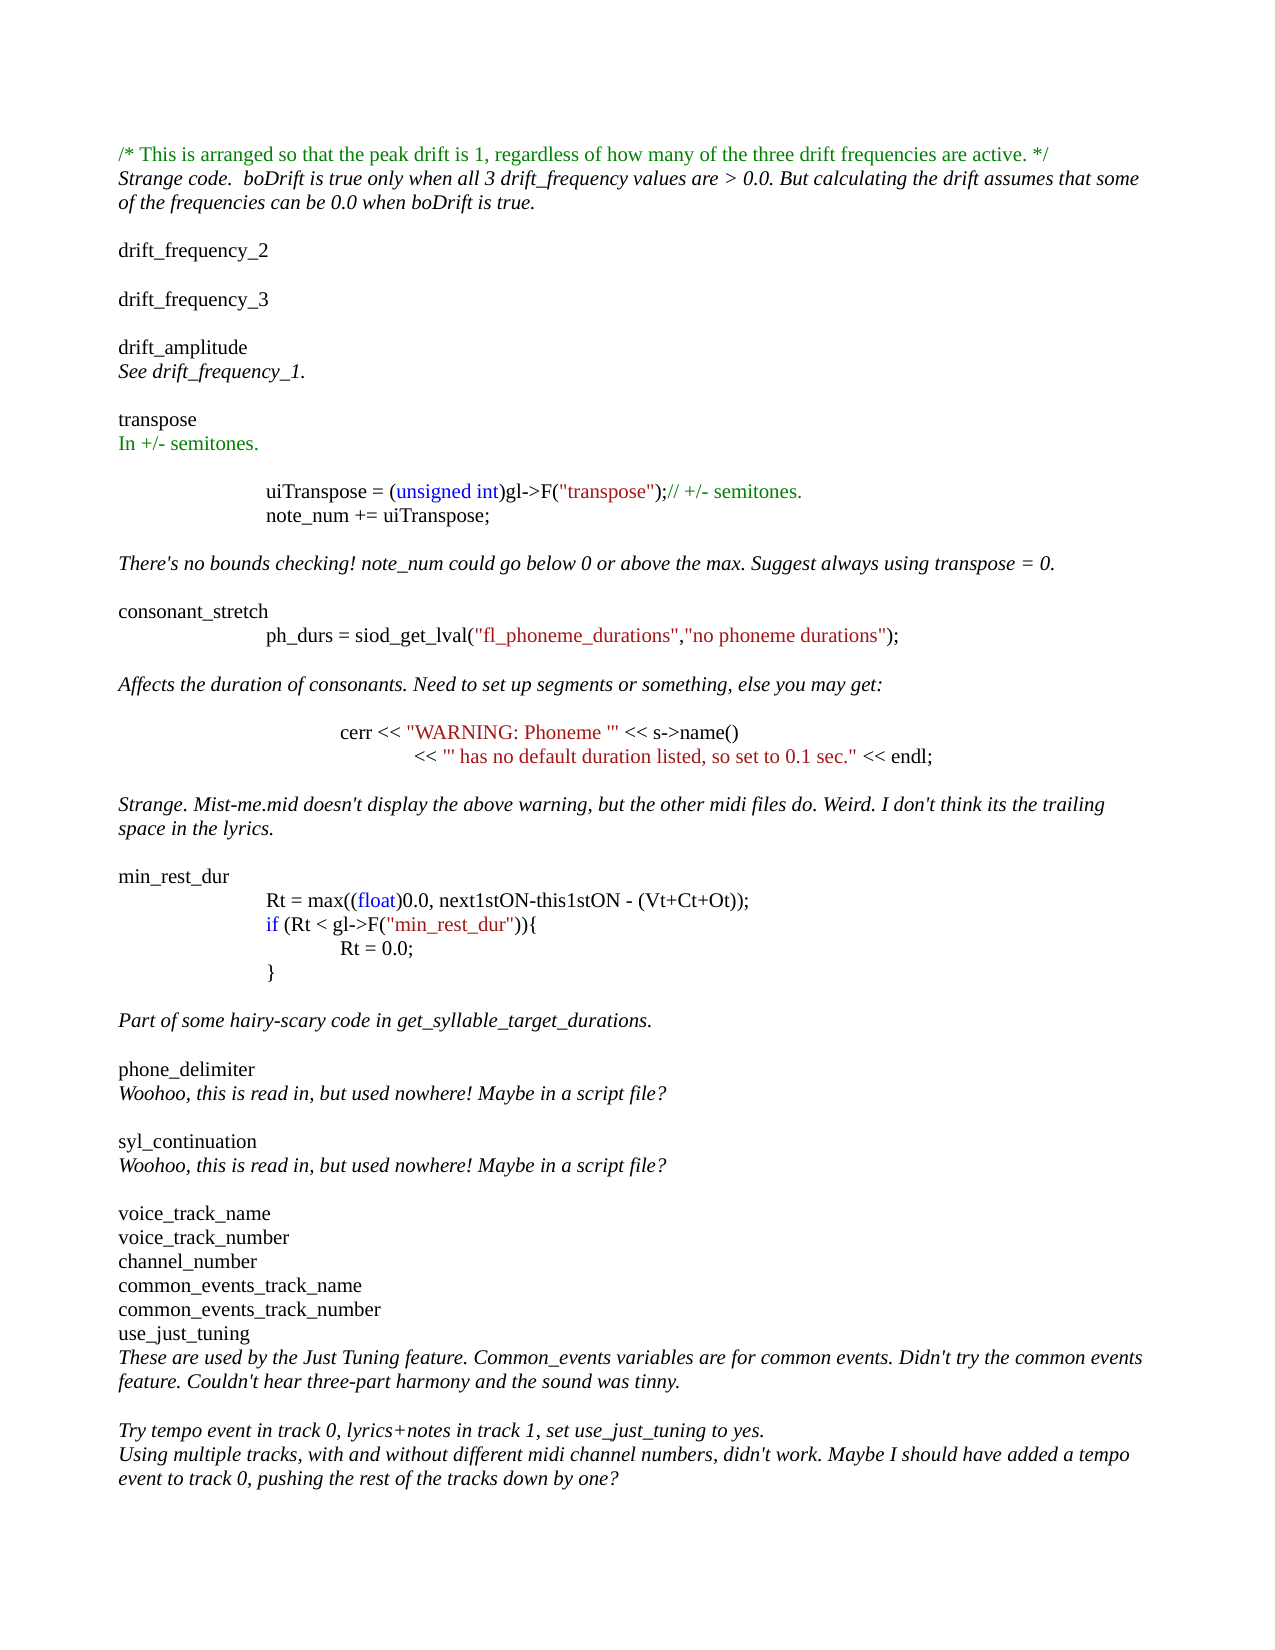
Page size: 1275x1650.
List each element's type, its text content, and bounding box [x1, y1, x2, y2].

text Try tempo event in track 0, lyrics+notes in track 1, set use_just_tuning to yes. [118, 1417, 1157, 1442]
text min_rest_dur [118, 864, 1157, 888]
text Rt = 0.0; [118, 936, 1157, 960]
text voice_track_name [118, 1201, 1157, 1225]
text channel_number [118, 1249, 1157, 1273]
text ph_durs = siod_get_lval("fl_phoneme_durations","no phoneme durations"); [118, 623, 1157, 647]
text phone_delimiter [118, 1057, 1157, 1081]
text drift_frequency_2 [118, 238, 1157, 262]
text Strange code. boDrift is true only when all 3 drift_frequency values are > 0.0. But calculating the drift assumes that some of the frequencies can be 0.0 when boDrift is true. [118, 166, 1157, 214]
text /* This is arranged so that the peak drift is 1, regardless of how many of the three drift frequencies are active. */ [118, 142, 1157, 166]
text if (Rt < gl->F("min_rest_dur")){ [118, 912, 1157, 936]
text There's no bounds checking! note_num could go below 0 or above the max. Suggest always using transpose = 0. [118, 551, 1157, 575]
text syl_continuation [118, 1129, 1157, 1153]
text Rt = max((float)0.0, next1stON-this1stON - (Vt+Ct+Ot)); [118, 888, 1157, 912]
text Strange. Mist-me.mid doesn't display the above warning, but the other midi files do. Weird. I don't think its the trailing space in the lyrics. [118, 792, 1157, 840]
text voice_track_number [118, 1225, 1157, 1249]
text Affects the duration of consonants. Need to set up segments or something, else you may get: [118, 672, 1157, 696]
text } [118, 960, 1157, 984]
text consonant_stretch [118, 599, 1157, 623]
text See drift_frequency_1. [118, 359, 1157, 383]
text common_events_track_number [118, 1297, 1157, 1321]
text In +/- semitones. [118, 431, 1157, 455]
text transpose [118, 407, 1157, 431]
text Using multiple tracks, with and without different midi channel numbers, didn't work. Maybe I should have added a tempo event to track 0, pushing the rest of the tracks down by one? [118, 1442, 1157, 1490]
text use_just_tuning [118, 1321, 1157, 1345]
text drift_amplitude [118, 335, 1157, 359]
text Woohoo, this is read in, but used nowhere! Maybe in a script file? [118, 1153, 1157, 1177]
text common_events_track_name [118, 1273, 1157, 1297]
text << "' has no default duration listed, so set to 0.1 sec." << endl; [118, 744, 1157, 768]
text uiTranspose = (unsigned int)gl->F("transpose");// +/- semitones. [118, 479, 1157, 503]
text Woohoo, this is read in, but used nowhere! Maybe in a script file? [118, 1081, 1157, 1105]
text drift_frequency_3 [118, 287, 1157, 311]
text These are used by the Just Tuning feature. Common_events variables are for common events. Didn't try the common events feature. Couldn't hear three-part harmony and the sound was tinny. [118, 1345, 1157, 1393]
text Part of some hairy-scary code in get_syllable_target_durations. [118, 1008, 1157, 1032]
text cerr << "WARNING: Phoneme '" << s->name() [118, 720, 1157, 744]
text note_num += uiTranspose; [118, 503, 1157, 527]
